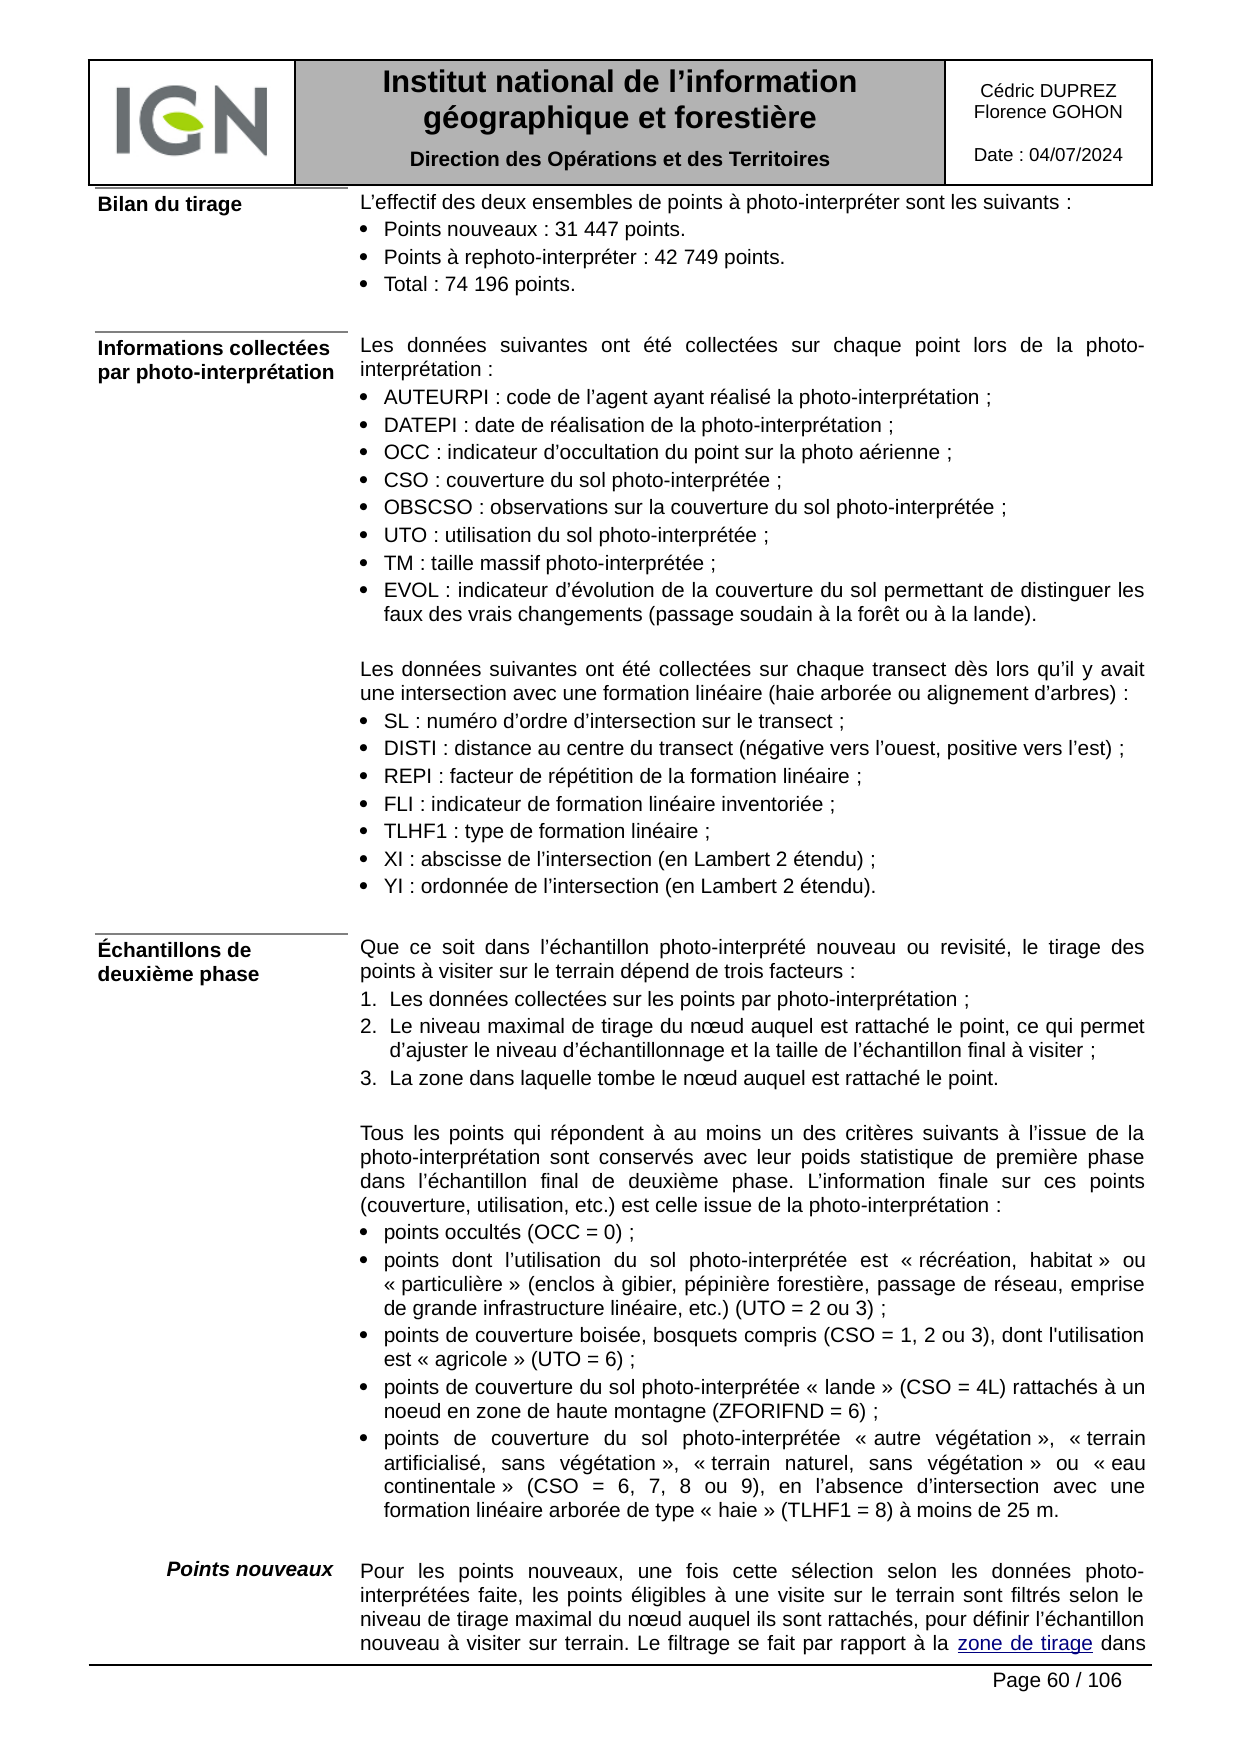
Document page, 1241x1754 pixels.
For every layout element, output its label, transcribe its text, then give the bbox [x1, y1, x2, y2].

table_cell Les données suivantes ont été collectées sur chaque point lors de la photo-interprétation : AUTEURPI : code de l’agent ayant réalisé la photo-interprétation ; DATEPI : date de réalisation de la photo-interprétation ; OCC : indicateur d’occultation du point sur la photo aérienne ; CSO : couverture du sol photo-interprétée ; OBSCSO : observations sur la couverture du sol photo-interprétée ; UTO : utilisation du sol photo-interprétée ; TM : taille massif photo-interprétée ; EVOL : indicateur d’évolution de la couverture du sol permettant de distinguer les faux des vrais changements (passage soudain à la forêt ou à la lande). Les données suivantes ont été collectées sur chaque transect dès lors qu’il y avait une intersection avec une formation linéaire (haie arborée ou alignement d’arbres) : SL : numéro d’ordre d’intersection sur le transect ; DISTI : distance au centre du transect (négative vers l’ouest, positive vers l’est) ; REPI : facteur de répétition de la formation linéaire ; FLI : indicateur de formation linéaire inventoriée ; TLHF1 : type de formation linéaire ; XI : abscisse de l’intersection (en Lambert 2 étendu) ; YI : ordonnée de l’intersection (en Lambert 2 étendu). [354, 330, 1152, 932]
picture [91, 62, 293, 180]
table_cell Pour les points nouveaux, une fois cette sélection selon les données photo-interprétées faite, les points éligibles à une visite sur le terrain sont filtrés selon le niveau de tirage maximal du nœud auquel ils sont rattachés, pour définir l’échantillon nouveau à visiter sur terrain. Le filtrage se fait par rapport à la zone de tirage dans [354, 1556, 1152, 1661]
table_cell Échantillons de deuxième phase [89, 932, 354, 1556]
table_cell Bilan du tirage [89, 186, 354, 330]
table_cell L’effectif des deux ensembles de points à photo-interpréter sont les suivants : Points nouveaux : 31 447 points. Points à rephoto-interpréter : 42 749 points. Total : 74 196 points. [354, 186, 1152, 330]
table_cell Points nouveaux [89, 1556, 354, 1661]
table_cell Informations collectées par photo-interprétation [89, 330, 354, 932]
table_cell Que ce soit dans l’échantillon photo-interprété nouveau ou revisité, le tirage des points à visiter sur le terrain dépend de trois facteurs : Les données collectées sur les points par photo-interprétation ; Le niveau maximal de tirage du nœud auquel est rattaché le point, ce qui permet d’ajuster le niveau d’échantillonnage et la taille de l’échantillon final à visiter ; La zone dans laquelle tombe le nœud auquel est rattaché le point. Tous les points qui répondent à au moins un des critères suivants à l’issue de la photo-interprétation sont conservés avec leur poids statistique de première phase dans l’échantillon final de deuxième phase. L’information finale sur ces points (couverture, utilisation, etc.) est celle issue de la photo-interprétation : points occultés (OCC = 0) ; points dont l’utilisation du sol photo-interprétée est « récréation, habitat » ou « particulière » (enclos à gibier, pépinière forestière, passage de réseau, emprise de grande infrastructure linéaire, etc.) (UTO = 2 ou 3) ; points de couverture boisée, bosquets compris (CSO = 1, 2 ou 3), dont l'utilisation est « agricole » (UTO = 6) ; points de couverture du sol photo-interprétée « lande » (CSO = 4L) rattachés à un noeud en zone de haute montagne (ZFORIFND = 6) ; points de couverture du sol photo-interprétée « autre végétation », « terrain artificialisé, sans végétation », « terrain naturel, sans végétation » ou « eau continentale » (CSO = 6, 7, 8 ou 9), en l’absence d’intersection avec une formation linéaire arborée de type « haie » (TLHF1 = 8) à moins de 25 m. [354, 932, 1152, 1556]
